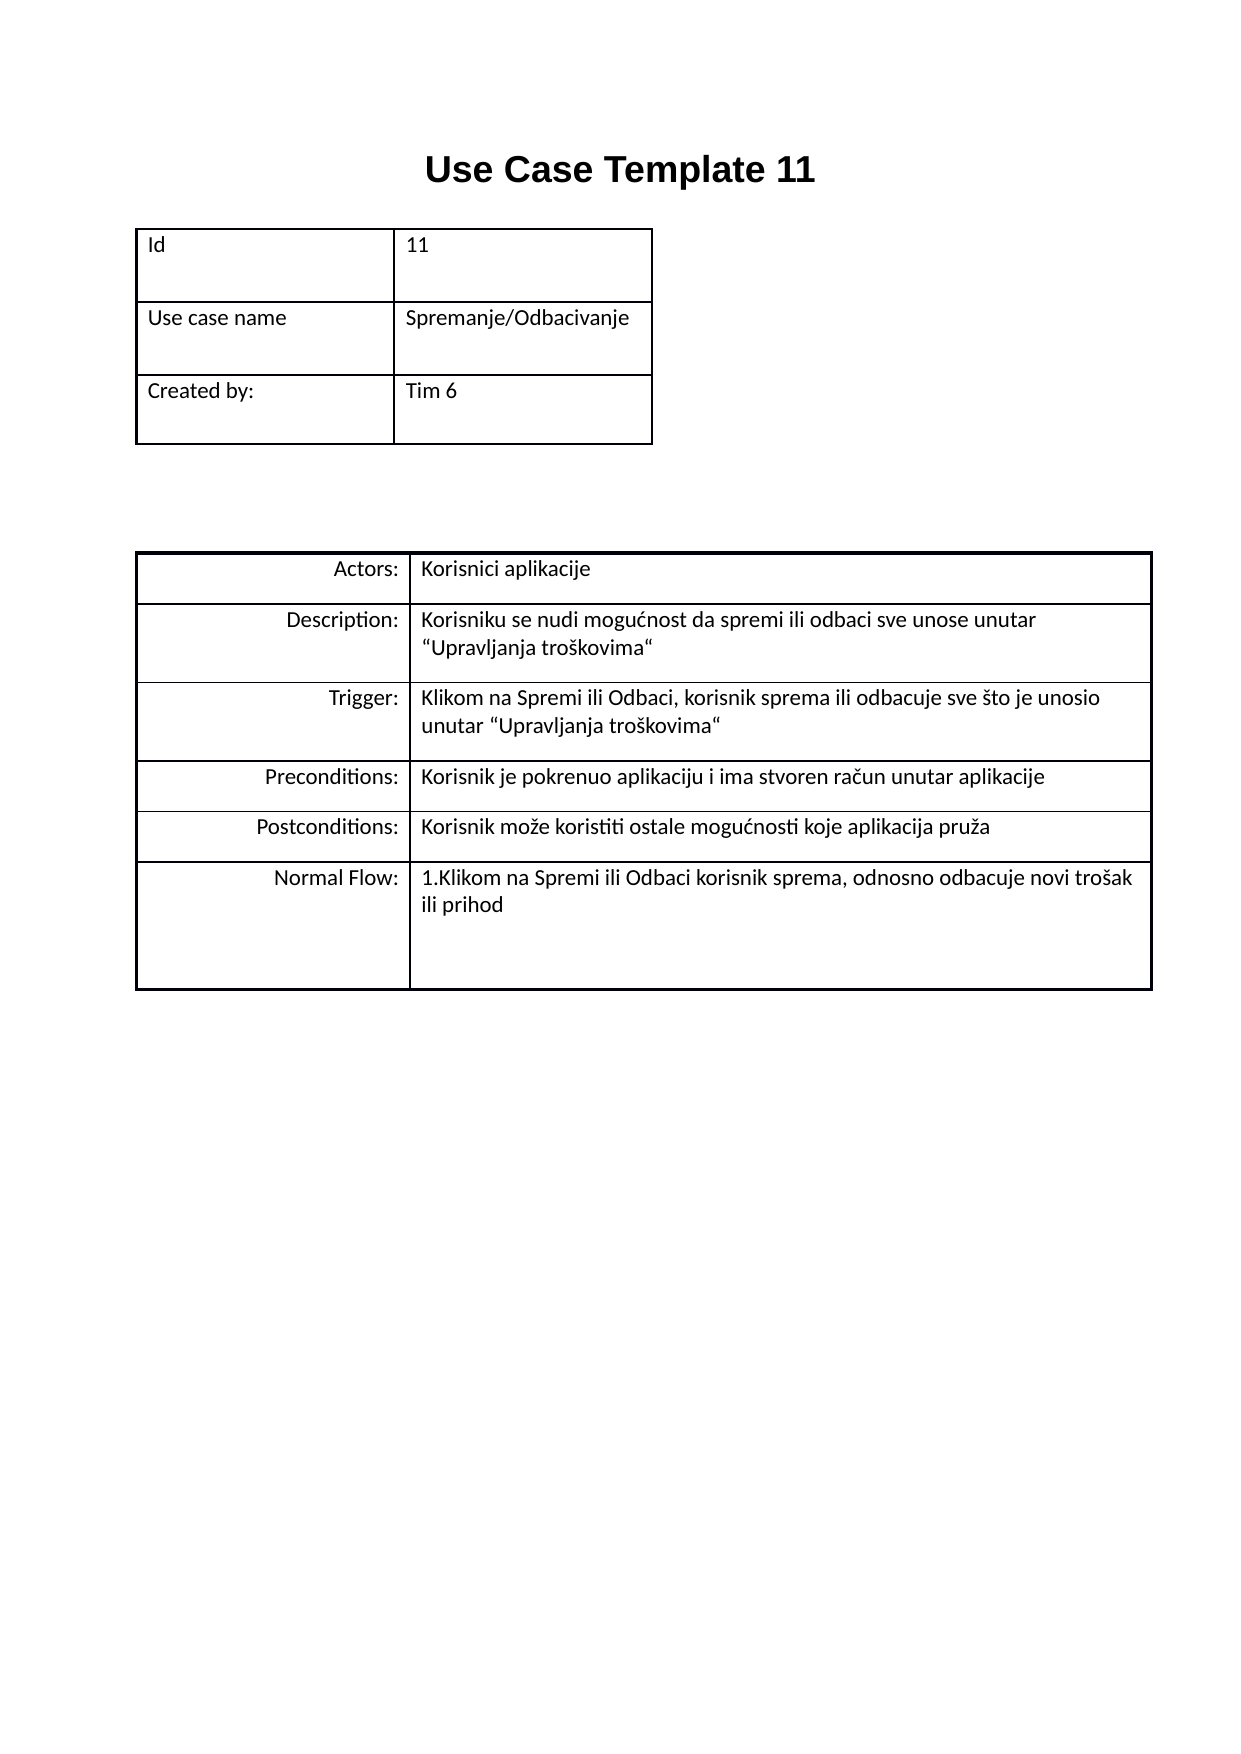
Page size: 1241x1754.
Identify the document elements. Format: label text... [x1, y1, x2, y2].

text Use Case Template 11 [148, 148, 1093, 191]
table_cell Korisnik je pokrenuo aplikaciju i ima stvoren račun unutar aplikacije [411, 762, 1150, 811]
table_cell Description: [138, 605, 409, 682]
table_cell Klikom na Spremi ili Odbaci, korisnik sprema ili odbacuje sve što je unosio unutar “Upravljanja troškovima“ [411, 683, 1150, 760]
table_header Actors: [138, 555, 409, 603]
table_cell Postconditions: [138, 812, 409, 861]
table_cell Use case name [138, 303, 393, 374]
table_cell Tim 6 [395, 376, 651, 443]
table_cell Normal Flow: [138, 863, 409, 988]
table_cell Korisnik može koristiti ostale mogućnosti koje aplikacija pruža [411, 812, 1150, 861]
table_header Id [138, 230, 393, 301]
table_cell Created by: [138, 376, 393, 443]
table_cell Preconditions: [138, 762, 409, 811]
table_header Korisnici aplikacije [411, 555, 1150, 603]
table_cell Klikom na Spremi ili Odbaci korisnik sprema, odnosno odbacuje novi trošak ili prihod [411, 863, 1150, 988]
table_cell Korisniku se nudi mogućnost da spremi ili odbaci sve unose unutar “Upravljanja troškovima“ [411, 605, 1150, 682]
table_cell Trigger: [138, 683, 409, 760]
table_cell Spremanje/Odbacivanje [395, 303, 651, 374]
table_header 11 [395, 230, 651, 301]
